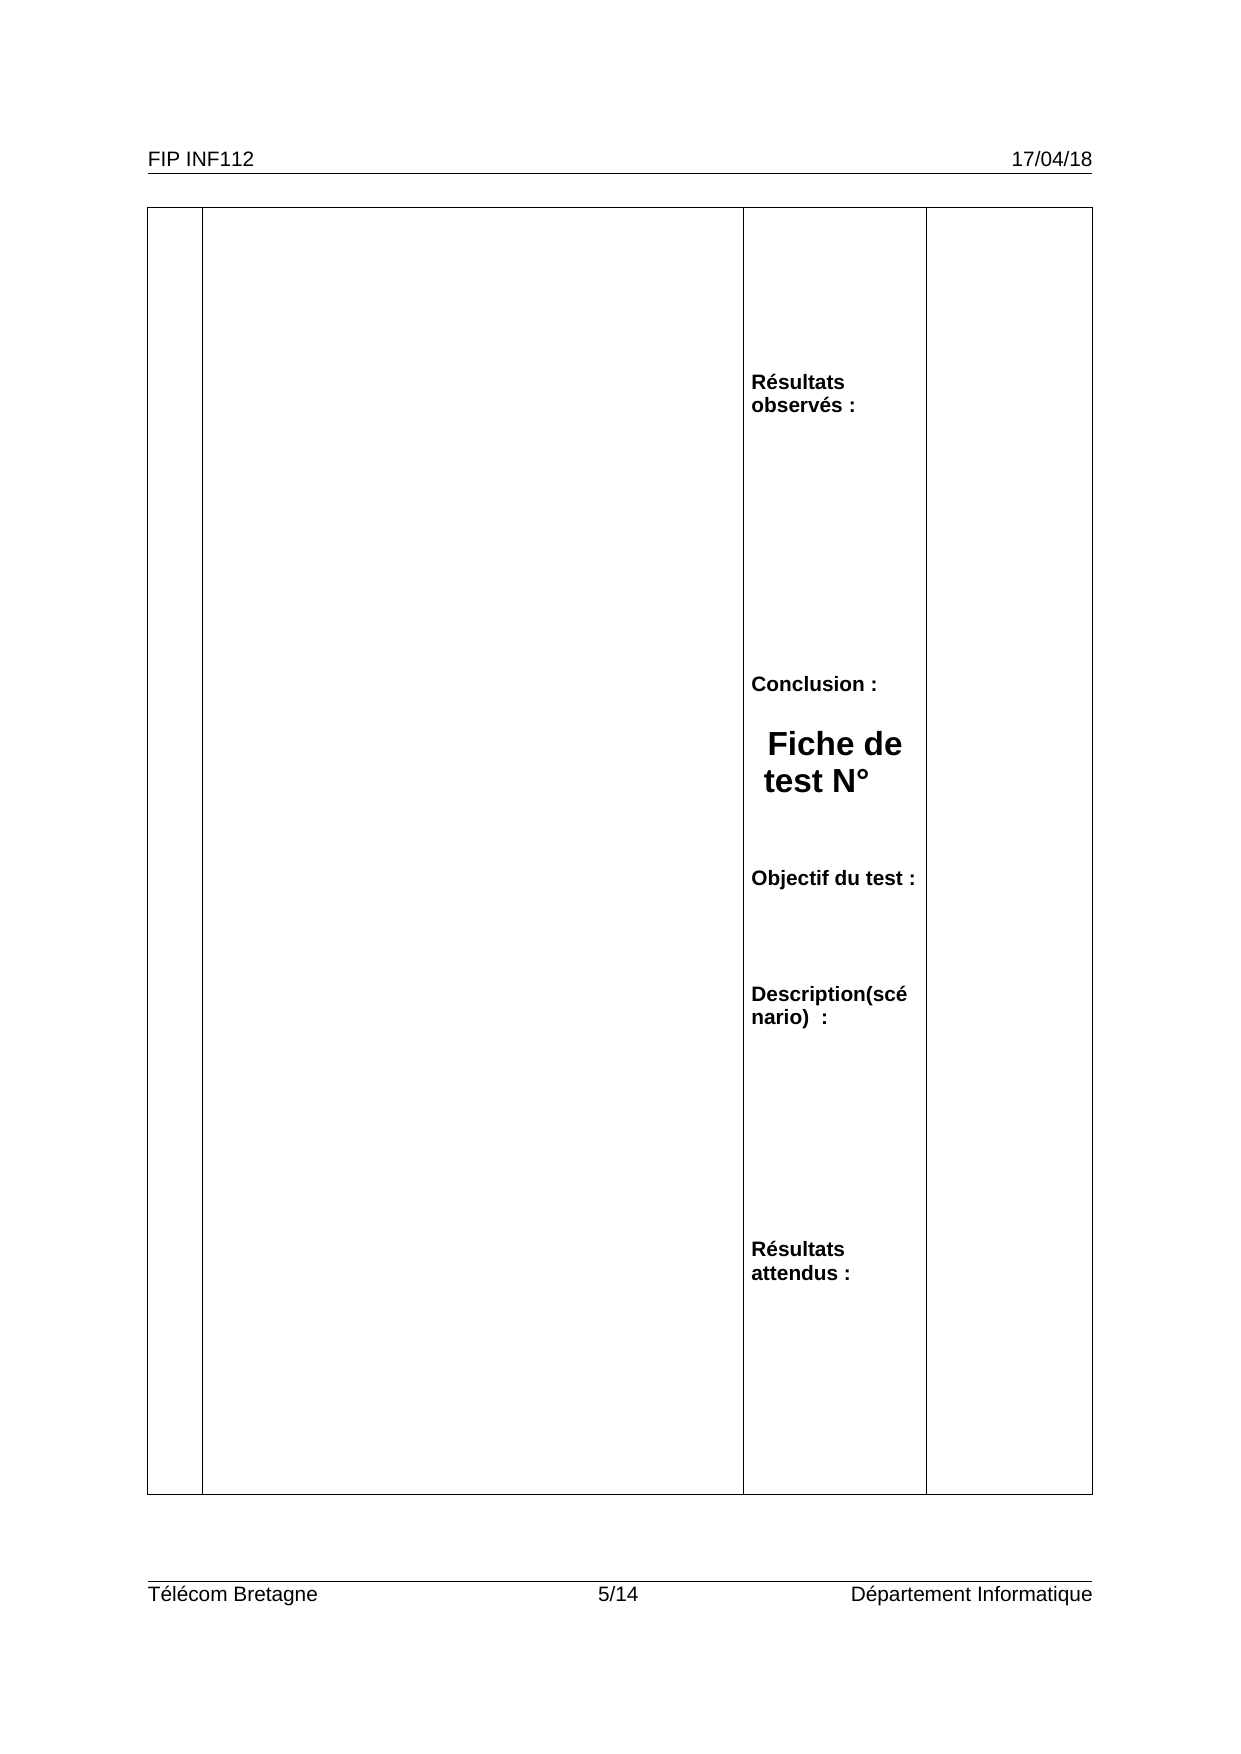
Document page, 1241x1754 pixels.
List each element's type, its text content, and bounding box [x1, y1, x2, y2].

table_cell [203, 208, 743, 1493]
table_cell [927, 208, 1092, 1493]
table_cell [148, 208, 202, 1493]
table_cell Résultats observés : Conclusion : Fiche de test N° Objectif du test : Description(scénario) : Résultats attendus : [744, 208, 926, 1493]
